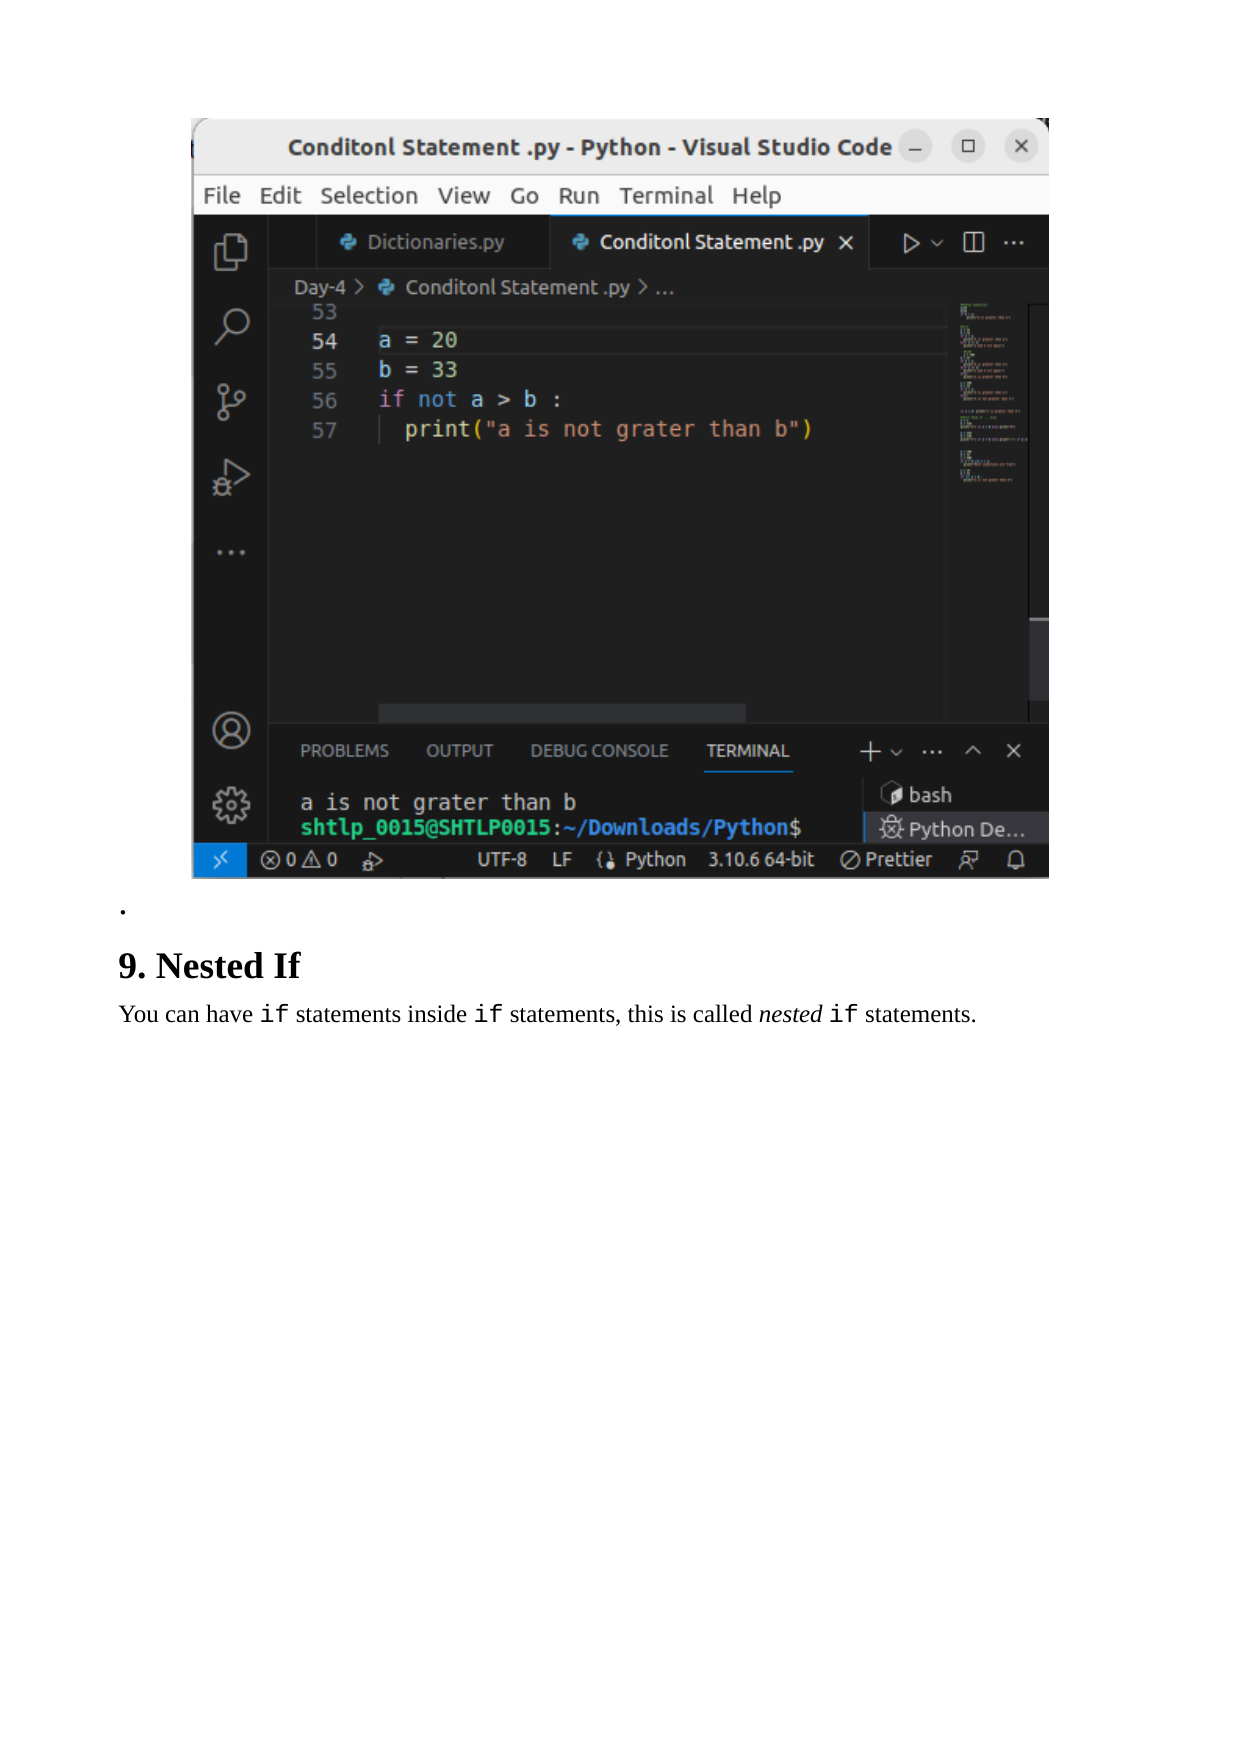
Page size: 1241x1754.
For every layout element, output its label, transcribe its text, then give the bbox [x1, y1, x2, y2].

text You can have if statements inside if statements, this is called nested if statements. [118, 999, 1122, 1029]
subtitle 9. Nested If [118, 943, 1122, 986]
text . [118, 118, 1122, 922]
picture [191, 118, 1049, 879]
